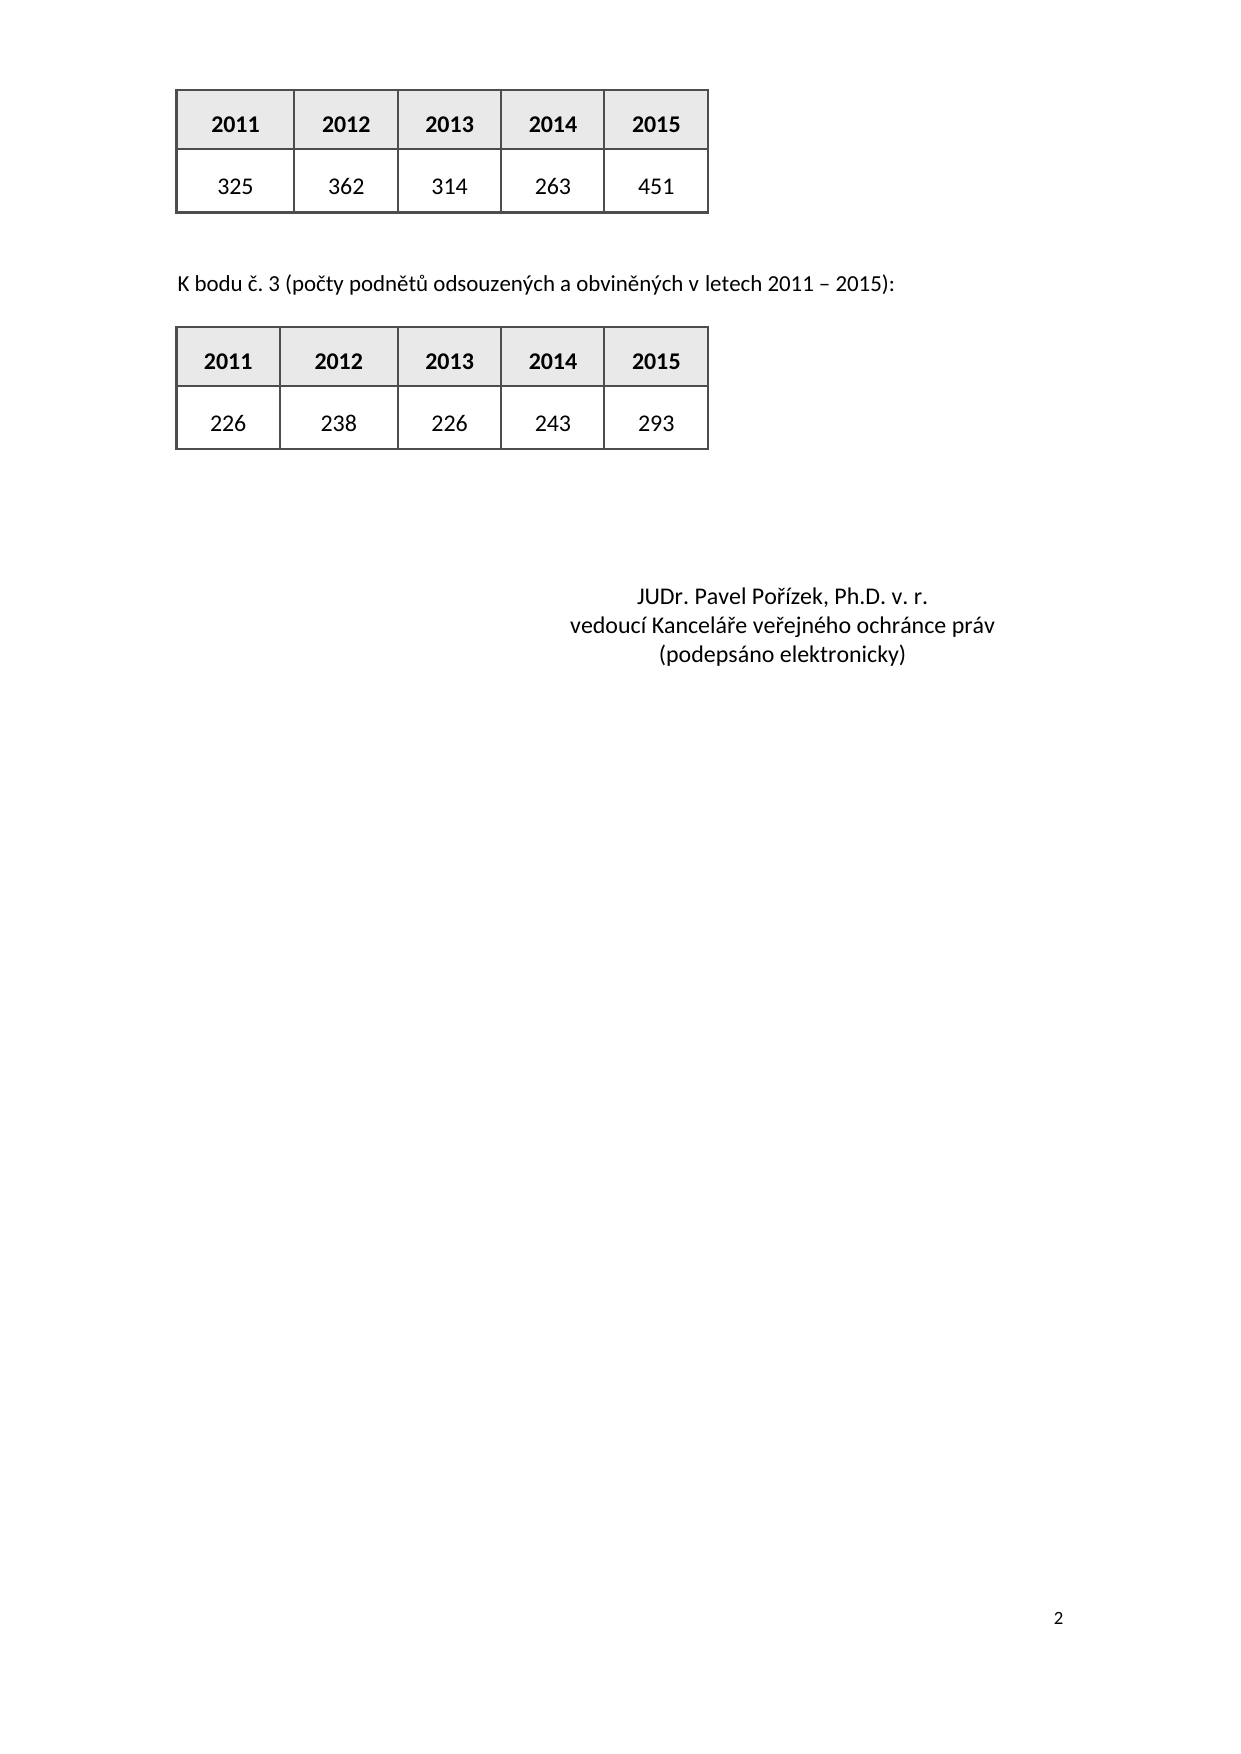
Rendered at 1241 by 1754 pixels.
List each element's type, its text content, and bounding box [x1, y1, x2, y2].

table_cell 314 [399, 150, 500, 211]
table_header 2011 [178, 91, 293, 148]
text K bodu č. 3 (počty podnětů odsouzených a obviněných v letech 2011 – 2015): [177, 269, 1063, 297]
table_cell 325 [178, 150, 293, 211]
table_header 2015 [605, 328, 707, 385]
table_cell 226 [178, 387, 279, 448]
table_header 2013 [399, 91, 500, 148]
table_cell 243 [502, 387, 603, 448]
table_header 2011 [178, 328, 279, 385]
table_header 2012 [281, 328, 397, 385]
table_cell 263 [502, 150, 603, 211]
table_header 2013 [399, 328, 500, 385]
table_cell 362 [295, 150, 397, 211]
text (podepsáno elektronicky) [502, 639, 1063, 668]
table_cell 226 [399, 387, 500, 448]
table_cell 293 [605, 387, 707, 448]
table_header 2014 [502, 91, 603, 148]
text JUDr. Pavel Pořízek, Ph.D. v. r. [502, 581, 1063, 610]
table_cell 238 [281, 387, 397, 448]
table_header 2012 [295, 91, 397, 148]
table_header 2015 [605, 91, 707, 148]
table_cell 451 [605, 150, 707, 211]
table_header 2014 [502, 328, 603, 385]
text vedoucí Kanceláře veřejného ochránce práv [502, 610, 1063, 639]
